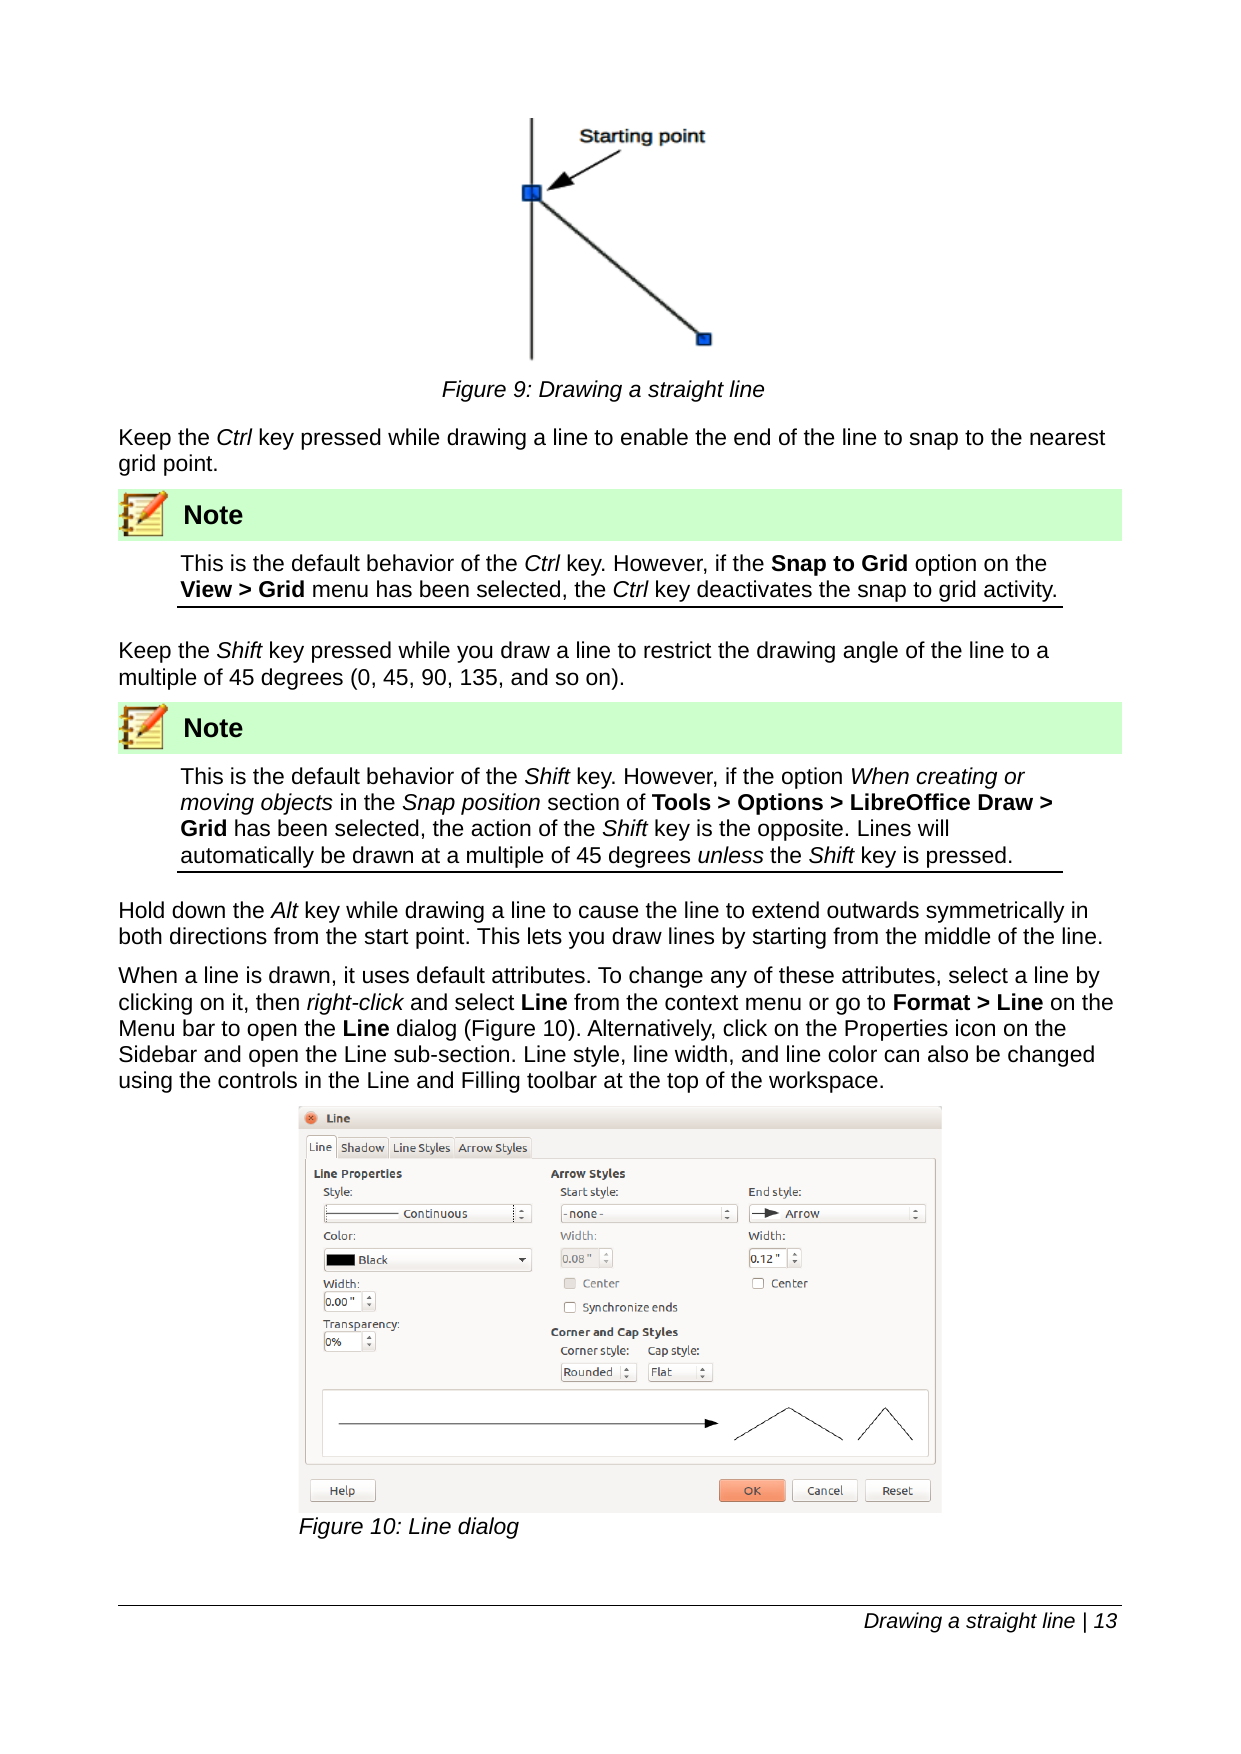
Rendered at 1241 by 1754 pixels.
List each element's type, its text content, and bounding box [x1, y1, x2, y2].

text Keep the Shift key pressed while you draw a line to restrict the drawing angle of the line to a multiple of 45 degrees (0, 45, 90, 135, and so on). [118, 637, 1122, 690]
text Figure 9: Drawing a straight line [442, 376, 799, 402]
subtitle Note [118, 489, 1122, 541]
text Figure 10: Line dialog [298, 1513, 942, 1539]
picture [298, 1106, 942, 1513]
text This is the default behavior of the Shift key. However, if the option When creating or moving objects in the Snap position section of Tools > Options > LibreOffice Draw > Grid has been selected, the action of the Shift key is the opposite. Lines will automatically be drawn at a multiple of 45 degrees unless the Shift key is pressed. [177, 760, 1063, 871]
text Hold down the Alt key while drawing a line to cause the line to extend outwards symmetrically in both directions from the start point. This lets you draw lines by starting from the middle of the line. [118, 897, 1122, 949]
text This is the default behavior of the Ctrl key. However, if the Snap to Grid option on the View > Grid menu has been selected, the Ctrl key deactivates the snap to grid activity. [177, 547, 1063, 606]
text When a line is drawn, it uses default attributes. To change any of these attributes, select a line by clicking on it, then right-click and select Line from the context menu or go to Format > Line on the Menu bar to open the Line dialog (Figure 10). Alternatively, click on the Properties icon on the Sidebar and open the Line sub-section. Line style, line width, and line color can also be changed using the controls in the Line and Filling toolbar at the top of the workspace. [118, 962, 1122, 1094]
picture [119, 702, 170, 753]
subtitle Note [118, 702, 1122, 754]
picture [516, 118, 724, 365]
picture [119, 489, 170, 540]
text Keep the Ctrl key pressed while drawing a line to enable the end of the line to snap to the nearest grid point. [118, 424, 1122, 476]
